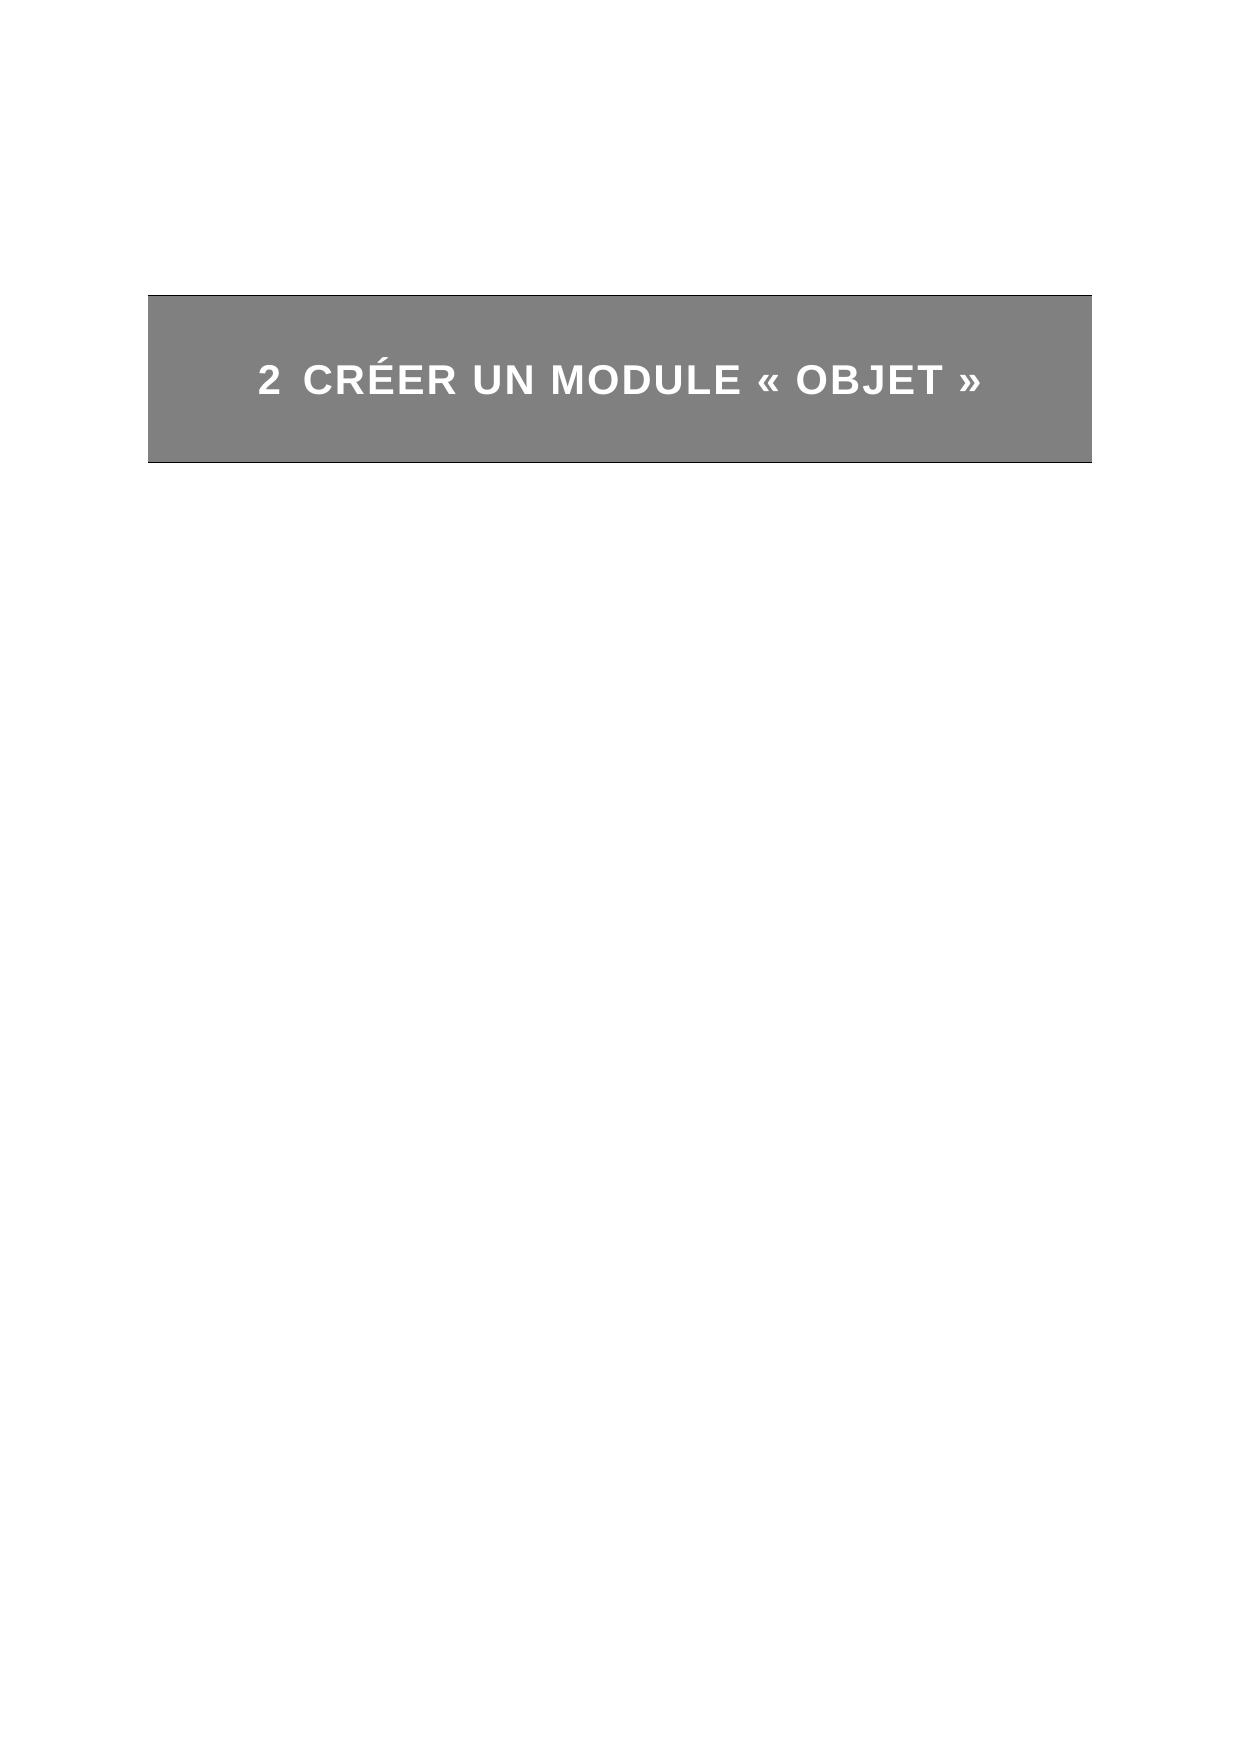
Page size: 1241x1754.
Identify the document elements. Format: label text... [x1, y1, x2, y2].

subtitle CRÉER UN MODULE « OBJET » [148, 296, 1092, 462]
